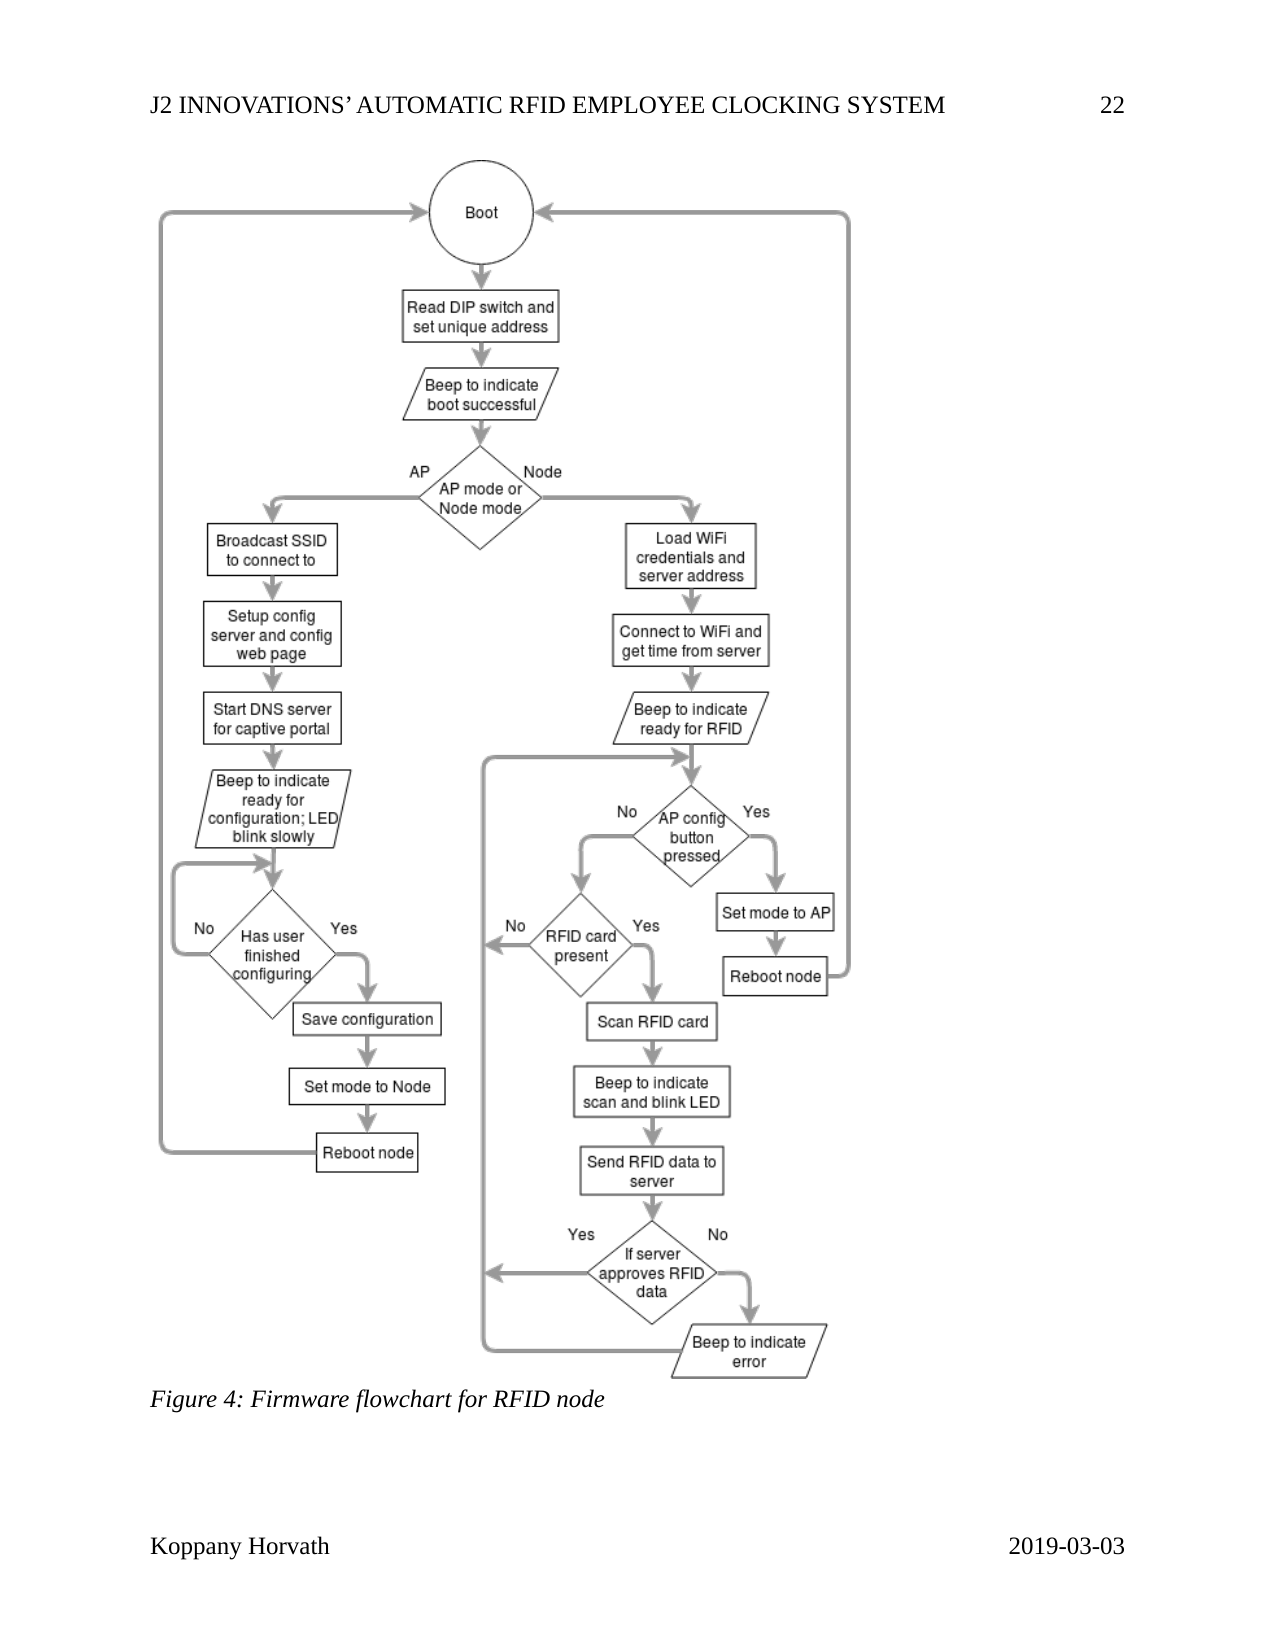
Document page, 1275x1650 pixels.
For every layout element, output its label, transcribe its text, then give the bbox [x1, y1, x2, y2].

text Figure 4: Firmware flowchart for RFID node [150, 1379, 860, 1413]
picture [150, 160, 861, 1379]
